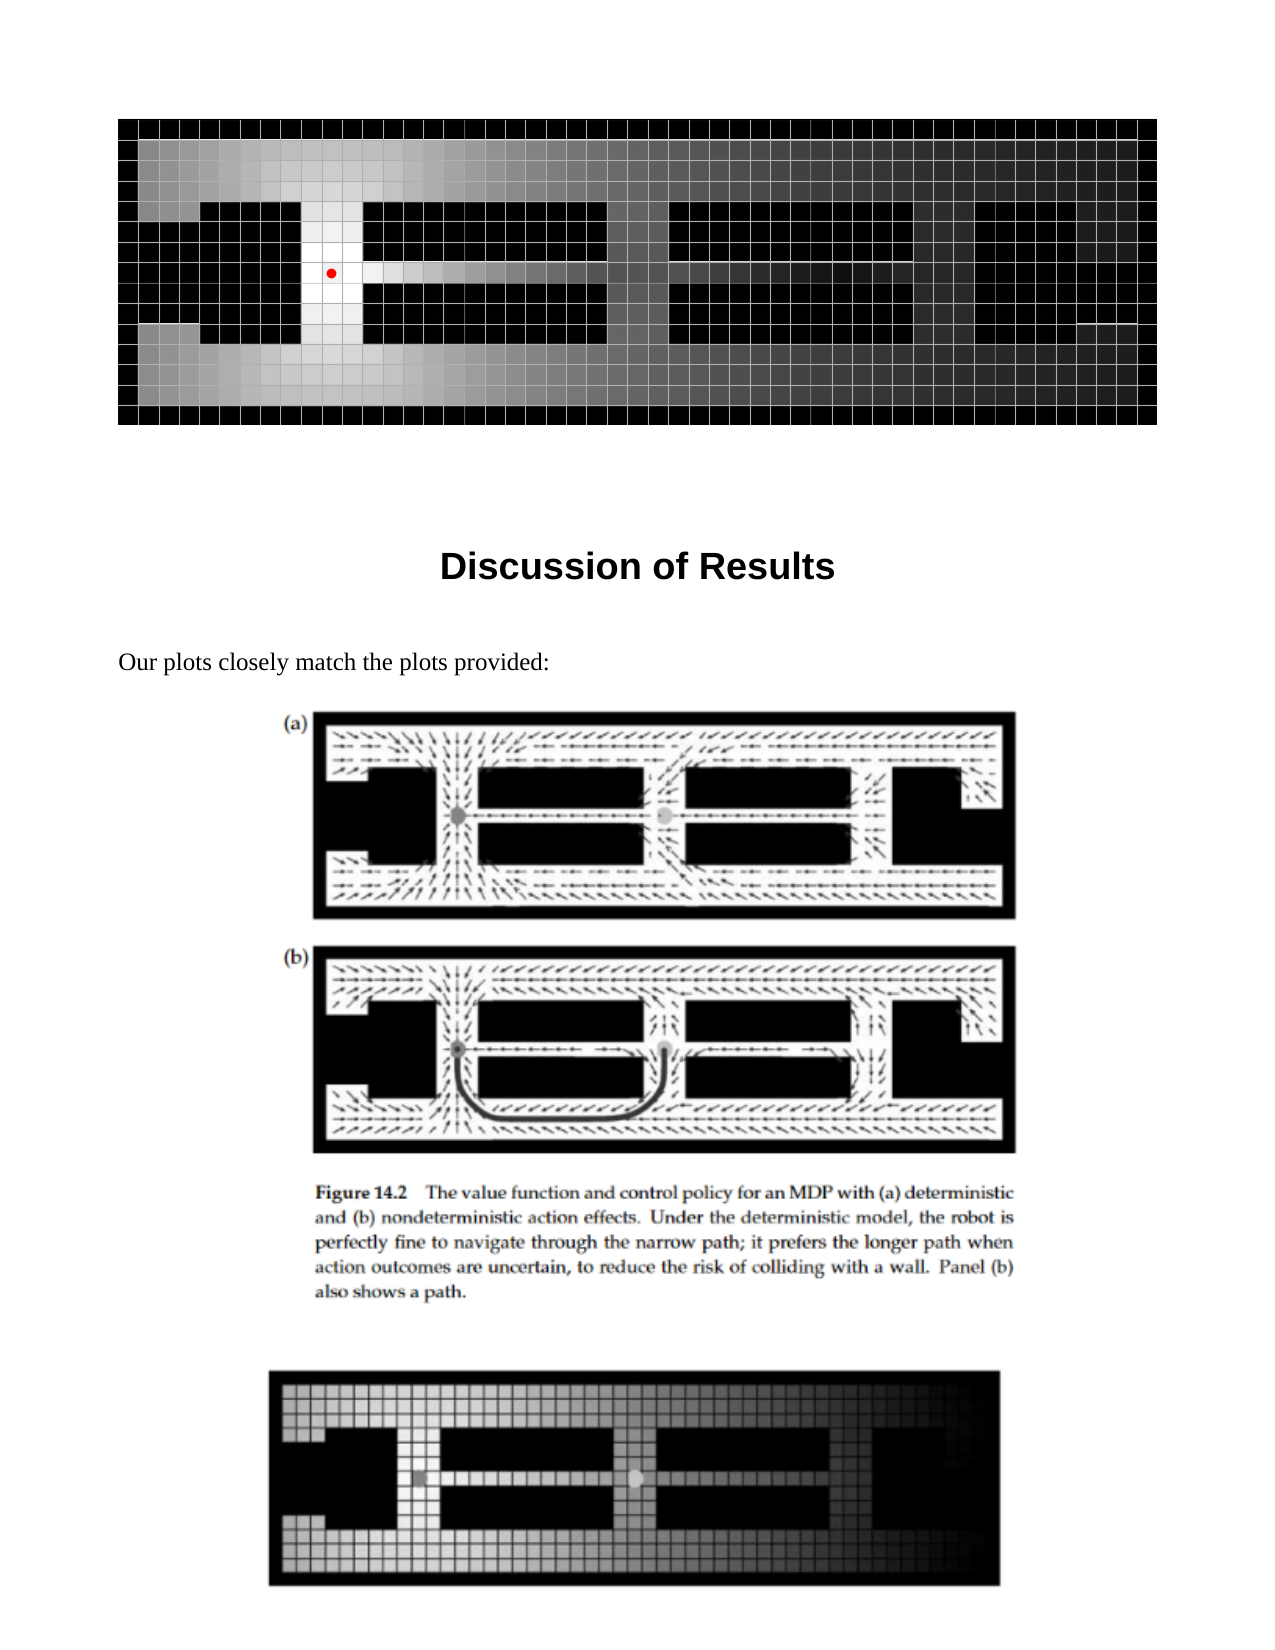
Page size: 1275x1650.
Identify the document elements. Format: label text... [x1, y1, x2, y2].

picture [118, 118, 1157, 425]
picture [281, 706, 1032, 1310]
subtitle Discussion of Results [118, 543, 1157, 587]
picture [261, 1361, 1014, 1591]
text Our plots closely match the plots provided: [118, 647, 1157, 676]
